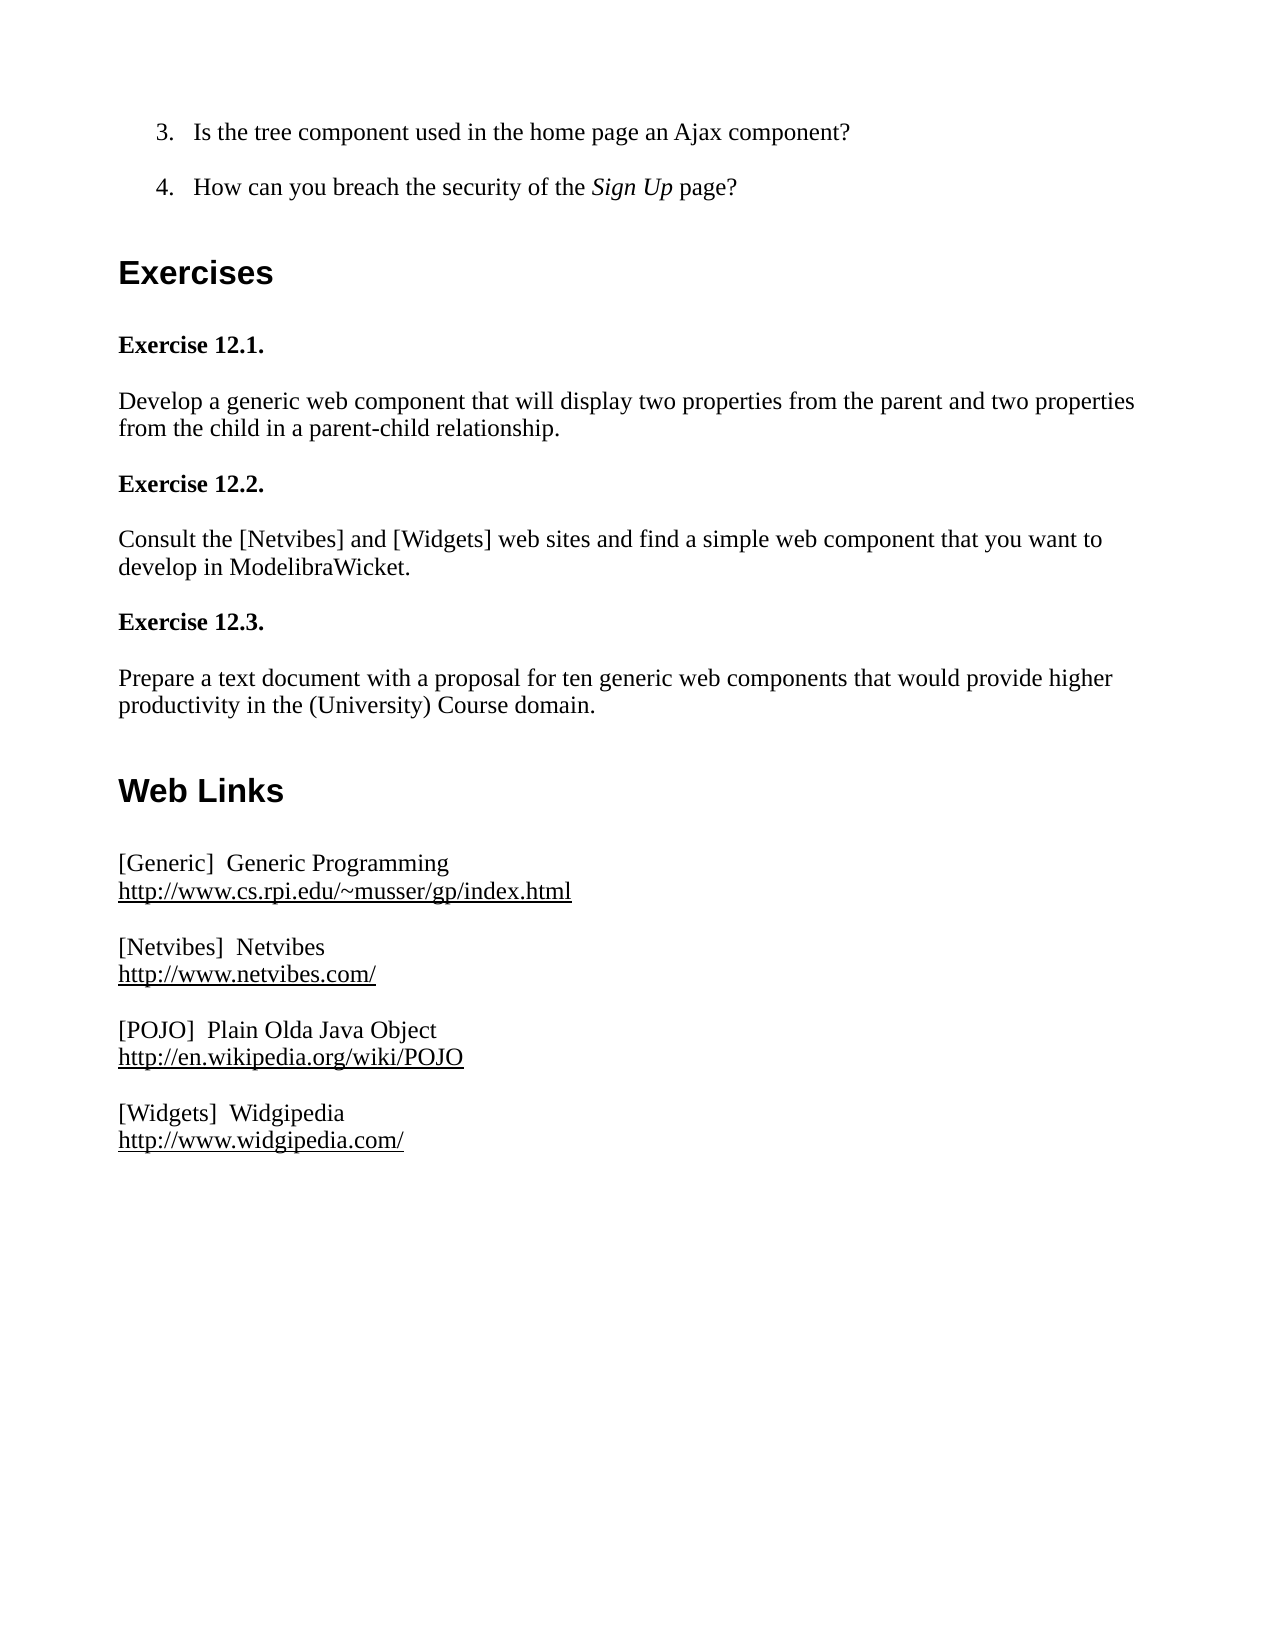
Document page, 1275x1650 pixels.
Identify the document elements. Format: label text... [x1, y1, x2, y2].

list Is the tree component used in the home page an Ajax component? [156, 118, 1157, 146]
text [POJO] Plain Olda Java Object [118, 1016, 1157, 1043]
text http://en.wikipedia.org/wiki/POJO [118, 1043, 1157, 1071]
text Exercise 12.1. [118, 331, 1157, 359]
text [Widgets] Widgipedia [118, 1099, 1157, 1127]
text [Generic] Generic Programming [118, 849, 1157, 877]
list How can you breach the security of the Sign Up page? [156, 173, 1157, 201]
text http://www.cs.rpi.edu/~musser/gp/index.html [118, 877, 1157, 905]
text Exercise 12.3. [118, 608, 1157, 636]
text Prepare a text document with a proposal for ten generic web components that would provide higher productivity in the (University) Course domain. [118, 664, 1157, 719]
text Develop a generic web component that will display two properties from the parent and two properties from the child in a parent-child relationship. [118, 387, 1157, 442]
text Exercise 12.2. [118, 470, 1157, 498]
subtitle Exercises [118, 254, 1157, 291]
text Consult the [Netvibes] and [Widgets] web sites and find a simple web component that you want to develop in ModelibraWicket. [118, 525, 1157, 581]
text http://www.widgipedia.com/ [118, 1127, 1157, 1154]
subtitle Web Links [118, 772, 1157, 809]
text [Netvibes] Netvibes [118, 933, 1157, 960]
text http://www.netvibes.com/ [118, 960, 1157, 988]
